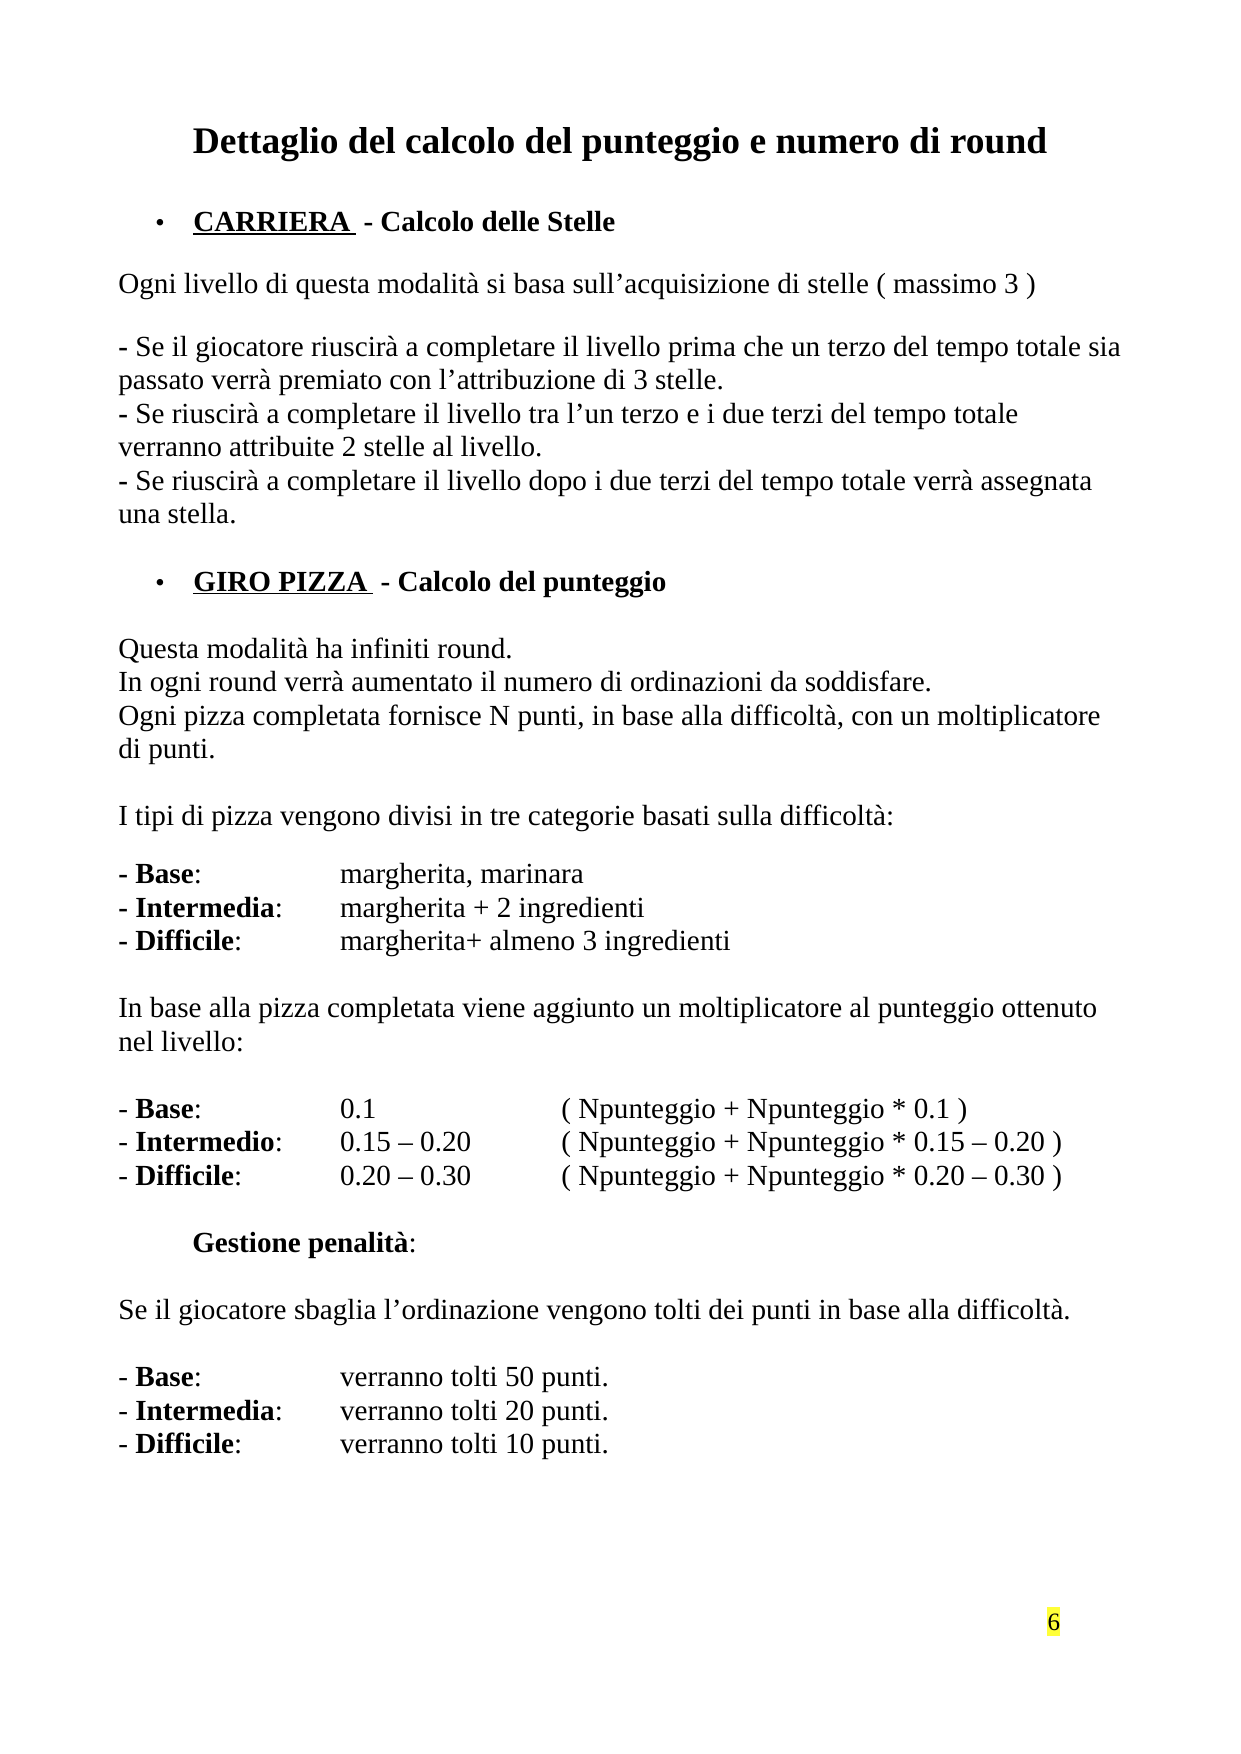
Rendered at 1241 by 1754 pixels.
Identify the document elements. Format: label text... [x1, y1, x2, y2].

text Dettaglio del calcolo del punteggio e numero di round [118, 118, 1122, 161]
text In ogni round verrà aumentato il numero di ordinazioni da soddisfare. [118, 664, 1122, 698]
text - Se riuscirà a completare il livello dopo i due terzi del tempo totale verrà assegnata una stella. [118, 463, 1122, 530]
list CARRIERA - Calcolo delle Stelle [156, 204, 1122, 238]
text - Base: 0.1 ( Npunteggio + Npunteggio * 0.1 ) [118, 1091, 1122, 1124]
text Ogni livello di questa modalità si basa sull’acquisizione di stelle ( massimo 3 ) [118, 267, 1122, 300]
text - Se riuscirà a completare il livello tra l’un terzo e i due terzi del tempo totale verranno attribuite 2 stelle al livello. [118, 396, 1122, 463]
text Questa modalità ha infiniti round. [118, 631, 1122, 664]
text - Base: verranno tolti 50 punti. [118, 1359, 1122, 1393]
text - Intermedio: 0.15 – 0.20 ( Npunteggio + Npunteggio * 0.15 – 0.20 ) [118, 1124, 1122, 1158]
text - Se il giocatore riuscirà a completare il livello prima che un terzo del tempo totale sia passato verrà premiato con l’attribuzione di 3 stelle. [118, 329, 1122, 396]
text - Difficile: margherita+ almeno 3 ingredienti [118, 923, 1122, 957]
text - Difficile: 0.20 – 0.30 ( Npunteggio + Npunteggio * 0.20 – 0.30 ) [118, 1158, 1122, 1192]
text Se il giocatore sbaglia l’ordinazione vengono tolti dei punti in base alla difficoltà. [118, 1292, 1122, 1326]
text In base alla pizza completata viene aggiunto un moltiplicatore al punteggio ottenuto nel livello: [118, 990, 1122, 1057]
text Gestione penalità: [118, 1225, 1122, 1259]
text Ogni pizza completata fornisce N punti, in base alla difficoltà, con un moltiplicatore di punti. [118, 698, 1122, 765]
text - Difficile: verranno tolti 10 punti. [118, 1426, 1122, 1460]
text - Base: margherita, marinara [118, 856, 1122, 890]
text I tipi di pizza vengono divisi in tre categorie basati sulla difficoltà: [118, 798, 1122, 832]
list GIRO PIZZA - Calcolo del punteggio [156, 564, 1122, 597]
text - Intermedia: verranno tolti 20 punti. [118, 1393, 1122, 1426]
text - Intermedia: margherita + 2 ingredienti [118, 890, 1122, 923]
